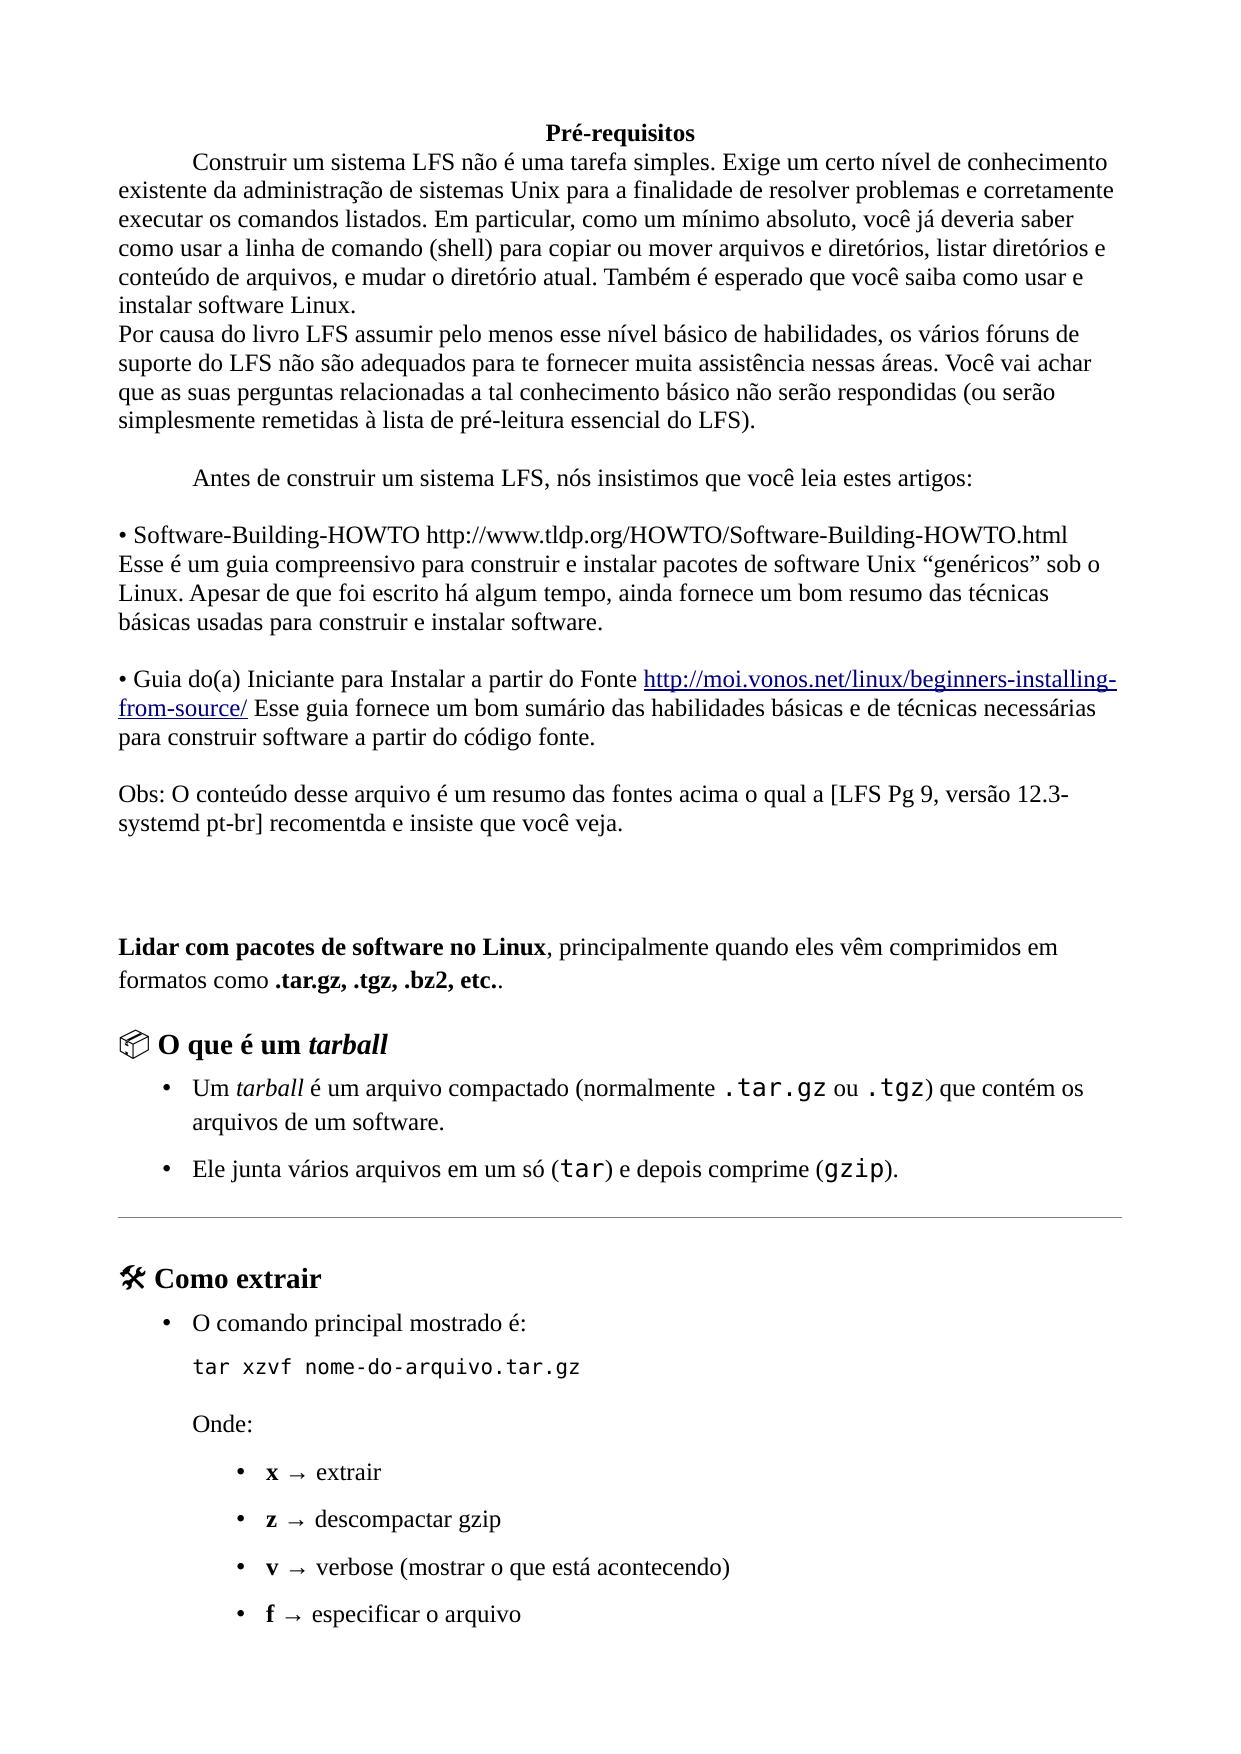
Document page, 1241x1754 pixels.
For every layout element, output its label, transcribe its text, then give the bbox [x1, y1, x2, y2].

text Pré-requisitos [118, 118, 1122, 147]
text Antes de construir um sistema LFS, nós insistimos que você leia estes artigos: [118, 463, 1122, 492]
list x → extrair [236, 1457, 1122, 1485]
text • Guia do(a) Iniciante para Instalar a partir do Fonte http://moi.vonos.net/linux/beginners-installing-from-source/ Esse guia fornece um bom sumário das habilidades básicas e de técnicas necessárias para construir software a partir do código fonte. [118, 664, 1122, 751]
text • Software-Building-HOWTO http://www.tldp.org/HOWTO/Software-Building-HOWTO.html [118, 521, 1122, 549]
list f → especificar o arquivo [236, 1599, 1122, 1628]
list O comando principal mostrado é: [162, 1308, 1122, 1336]
list Ele junta vários arquivos em um só (tar) e depois comprime (gzip). [162, 1154, 1122, 1184]
subtitle 📦 O que é um tarball [118, 1027, 1122, 1061]
list Onde: [162, 1409, 1122, 1438]
list z → descompactar gzip [236, 1504, 1122, 1533]
subtitle 🛠️ Como extrair [118, 1262, 1122, 1295]
text Lidar com pacotes de software no Linux, principalmente quando eles vêm comprimidos em formatos como .tar.gz, .tgz, .bz2, etc.. [118, 932, 1122, 994]
text Construir um sistema LFS não é uma tarefa simples. Exige um certo nível de conhecimento existente da administração de sistemas Unix para a finalidade de resolver problemas e corretamente executar os comandos listados. Em particular, como um mínimo absoluto, você já deveria saber como usar a linha de comando (shell) para copiar ou mover arquivos e diretórios, listar diretórios e conteúdo de arquivos, e mudar o diretório atual. Também é esperado que você saiba como usar e instalar software Linux. [118, 147, 1122, 319]
list v → verbose (mostrar o que está acontecendo) [236, 1552, 1122, 1581]
text Por causa do livro LFS assumir pelo menos esse nível básico de habilidades, os vários fóruns de suporte do LFS não são adequados para te fornecer muita assistência nessas áreas. Você vai achar que as suas perguntas relacionadas a tal conhecimento básico não serão respondidas (ou serão simplesmente remetidas à lista de pré-leitura essencial do LFS). [118, 319, 1122, 434]
text Obs: O conteúdo desse arquivo é um resumo das fontes acima o qual a [LFS Pg 9, versão 12.3-systemd pt-br] recomentda e insiste que você veja. [118, 779, 1122, 837]
list tar xzvf nome-do-arquivo.tar.gz [162, 1355, 1122, 1379]
text Esse é um guia compreensivo para construir e instalar pacotes de software Unix “genéricos” sob o Linux. Apesar de que foi escrito há algum tempo, ainda fornece um bom resumo das técnicas básicas usadas para construir e instalar software. [118, 549, 1122, 636]
list Um tarball é um arquivo compactado (normalmente .tar.gz ou .tgz) que contém os arquivos de um software. [162, 1073, 1122, 1136]
